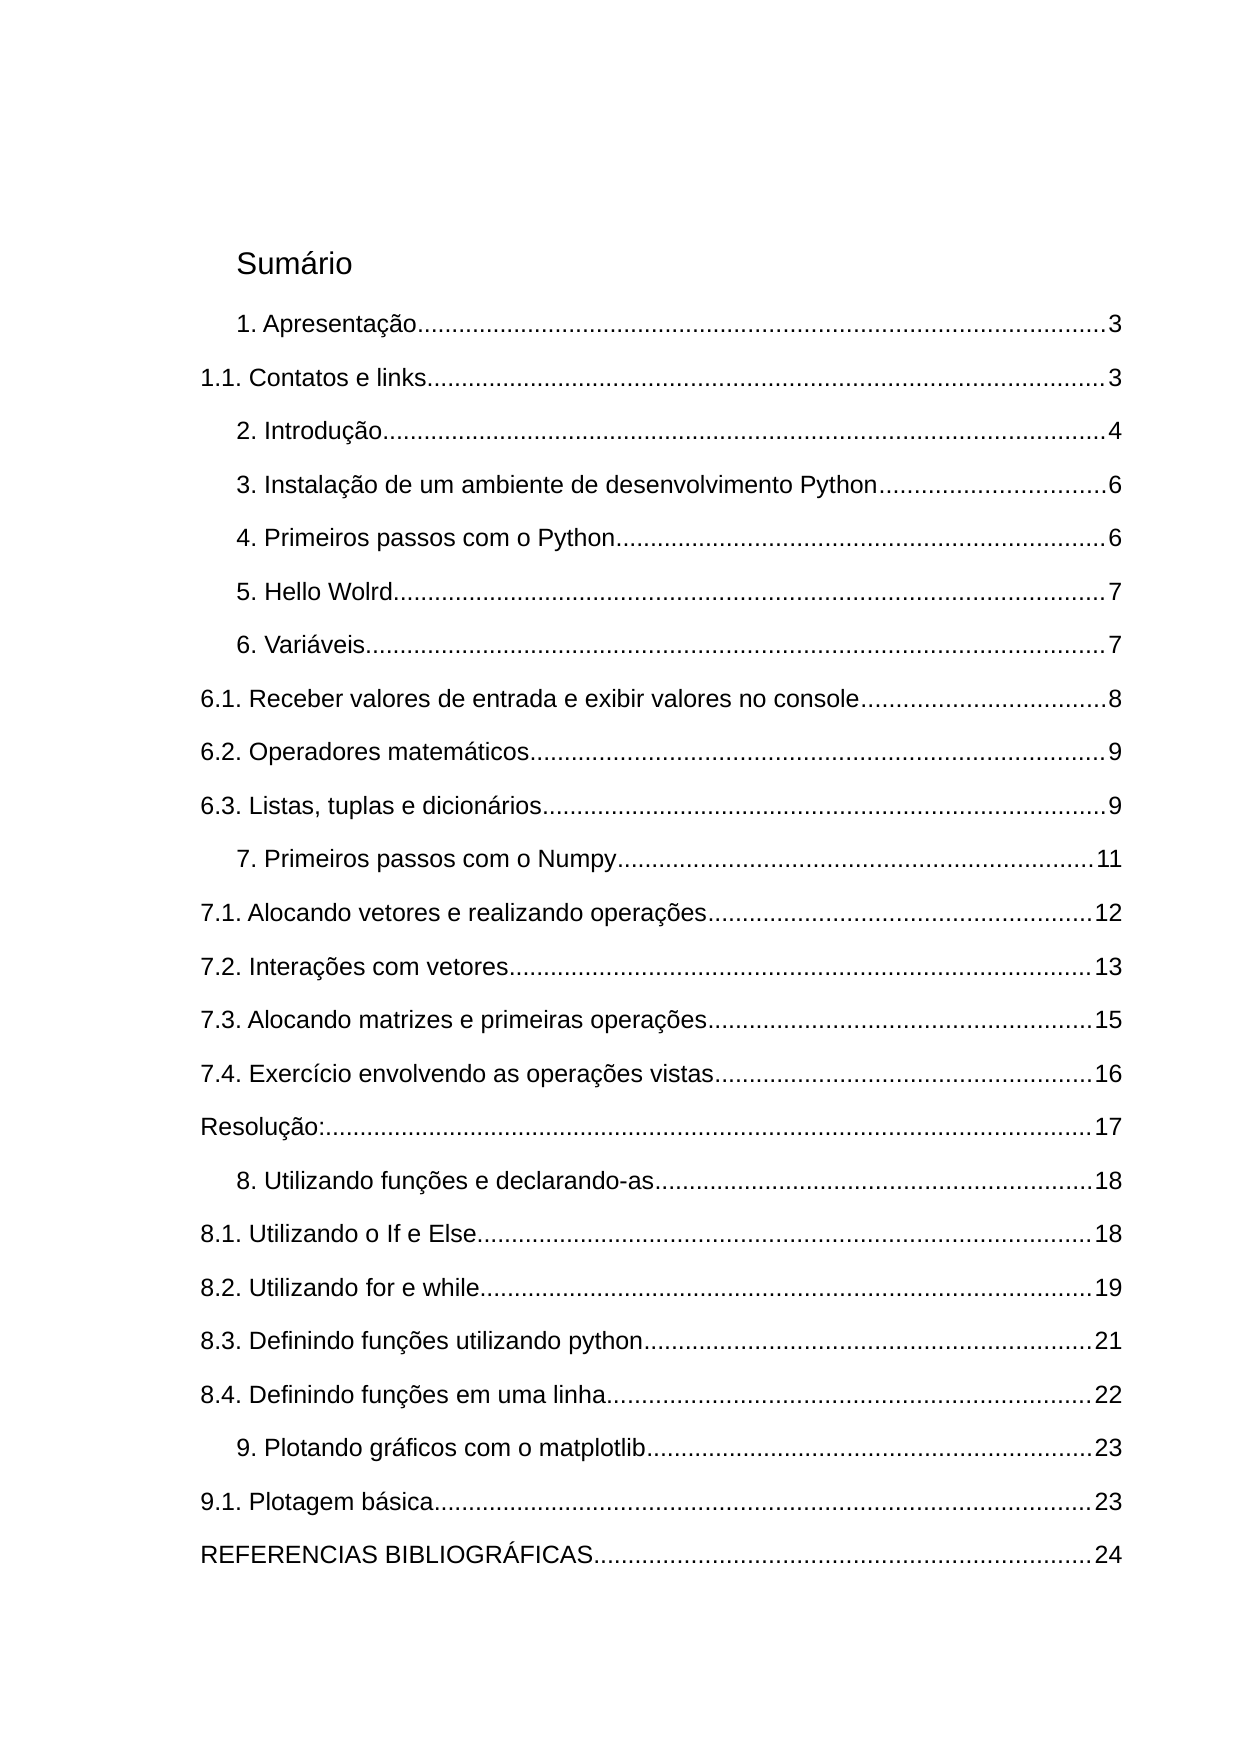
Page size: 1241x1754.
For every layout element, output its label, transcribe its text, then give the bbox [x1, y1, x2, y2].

text 7.4. Exercício envolvendo as operações vistas 16 [200, 1059, 1122, 1087]
text 6.1. Receber valores de entrada e exibir valores no console 8 [200, 684, 1122, 713]
text 8.1. Utilizando o If e Else 18 [200, 1219, 1122, 1248]
text 6.2. Operadores matemáticos 9 [200, 737, 1122, 766]
text 1. Apresentação 3 [177, 309, 1122, 338]
text 4. Primeiros passos com o Python 6 [177, 523, 1122, 552]
text Resolução: 17 [200, 1112, 1122, 1141]
text 1.1. Contatos e links 3 [200, 363, 1122, 391]
text 5. Hello Wolrd 7 [177, 577, 1122, 606]
subtitle Sumário [177, 245, 1122, 281]
text 3. Instalação de um ambiente de desenvolvimento Python 6 [177, 470, 1122, 498]
text 6. Variáveis 7 [177, 630, 1122, 659]
text 6.3. Listas, tuplas e dicionários 9 [200, 791, 1122, 820]
text 8.2. Utilizando for e while 19 [200, 1273, 1122, 1302]
text 7. Primeiros passos com o Numpy 11 [177, 844, 1122, 873]
text 2. Introdução 4 [177, 416, 1122, 445]
text 8.3. Definindo funções utilizando python 21 [200, 1326, 1122, 1355]
text 7.3. Alocando matrizes e primeiras operações 15 [200, 1005, 1122, 1034]
text 7.1. Alocando vetores e realizando operações 12 [200, 898, 1122, 927]
text 9.1. Plotagem básica 23 [200, 1487, 1122, 1516]
text 8.4. Definindo funções em uma linha 22 [200, 1380, 1122, 1409]
text REFERENCIAS BIBLIOGRÁFICAS 24 [200, 1541, 1122, 1569]
text 7.2. Interações com vetores 13 [200, 952, 1122, 980]
text 8. Utilizando funções e declarando-as 18 [177, 1166, 1122, 1194]
text 9. Plotando gráficos com o matplotlib 23 [177, 1433, 1122, 1462]
